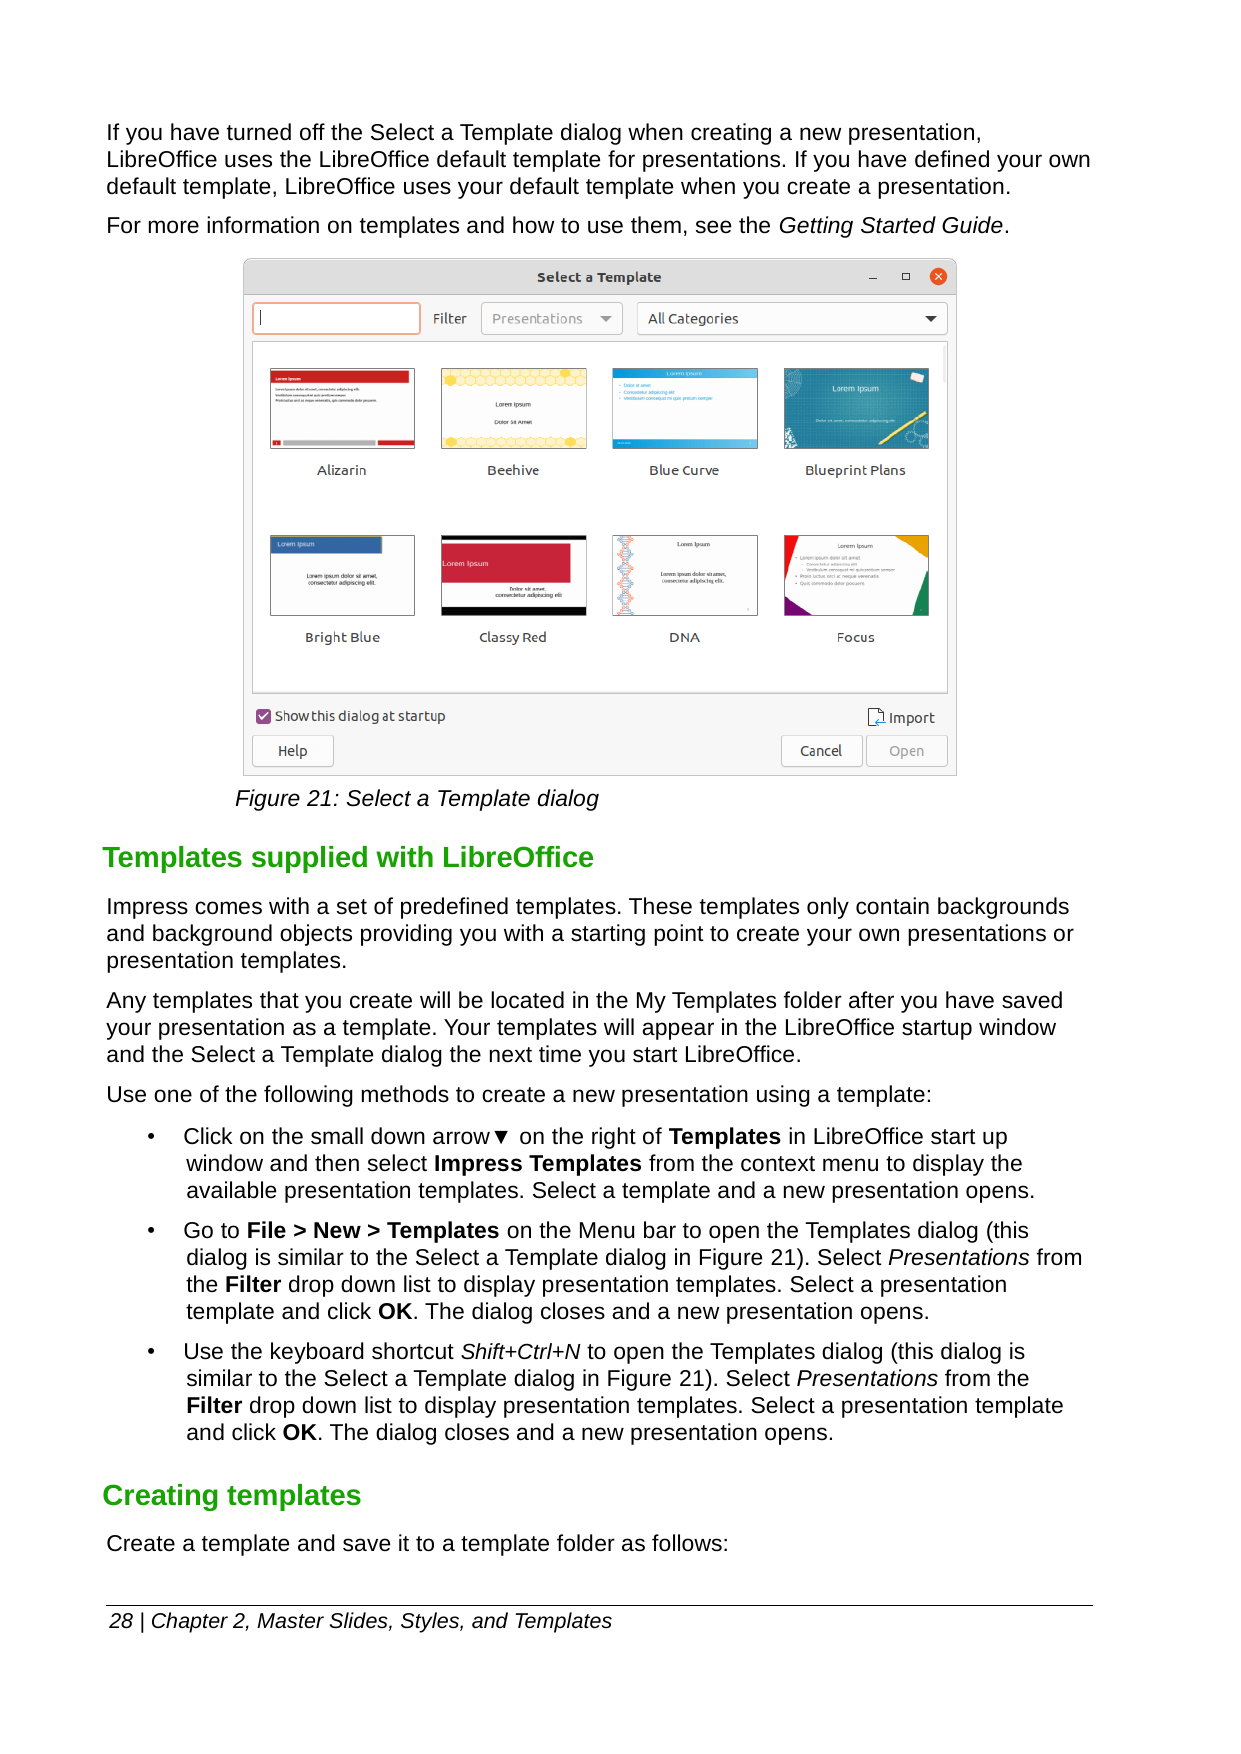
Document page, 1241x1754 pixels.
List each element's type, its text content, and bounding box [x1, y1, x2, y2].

text Figure 21: Select a Template dialog [235, 784, 964, 811]
text Use one of the following methods to create a new presentation using a template: [106, 1080, 1093, 1107]
list Click on the small down arrow▼ on the right of Templates in LibreOffice start up window and then select Impress Templates from the context menu to display the available presentation templates. Select a template and a new presentation opens. [144, 1119, 1093, 1204]
text For more information on templates and how to use them, see the Getting Started Guide. [106, 212, 1093, 239]
list Use the keyboard shortcut Shift+Ctrl+N to open the Templates dialog (this dialog is similar to the Select a Template dialog in Figure 21). Select Presentations from the Filter drop down list to display presentation templates. Select a presentation template and click OK. The dialog closes and a new presentation opens. [144, 1334, 1093, 1448]
text Any templates that you create will be located in the My Templates folder after you have saved your presentation as a template. Your templates will appear in the LibreOffice startup window and the Select a Template dialog the next time you start LibreOffice. [106, 986, 1093, 1067]
subtitle Templates supplied with LibreOffice [102, 840, 1093, 874]
text Create a template and save it to a template folder as follows: [106, 1530, 1093, 1557]
text If you have turned off the Select a Template dialog when creating a new presentation, LibreOffice uses the LibreOffice default template for presentations. If you have defined your own default template, LibreOffice uses your default template when you create a presentation. [106, 118, 1093, 199]
text Impress comes with a set of predefined templates. These templates only contain backgrounds and background objects providing you with a starting point to create your own presentations or presentation templates. [106, 892, 1093, 974]
list Go to File > New > Templates on the Menu bar to open the Templates dialog (this dialog is similar to the Select a Template dialog in Figure 21). Select Presentations from the Filter drop down list to display presentation templates. Select a presentation template and click OK. The dialog closes and a new presentation opens. [144, 1213, 1093, 1324]
subtitle Creating templates [102, 1477, 1093, 1511]
picture [234, 251, 964, 784]
